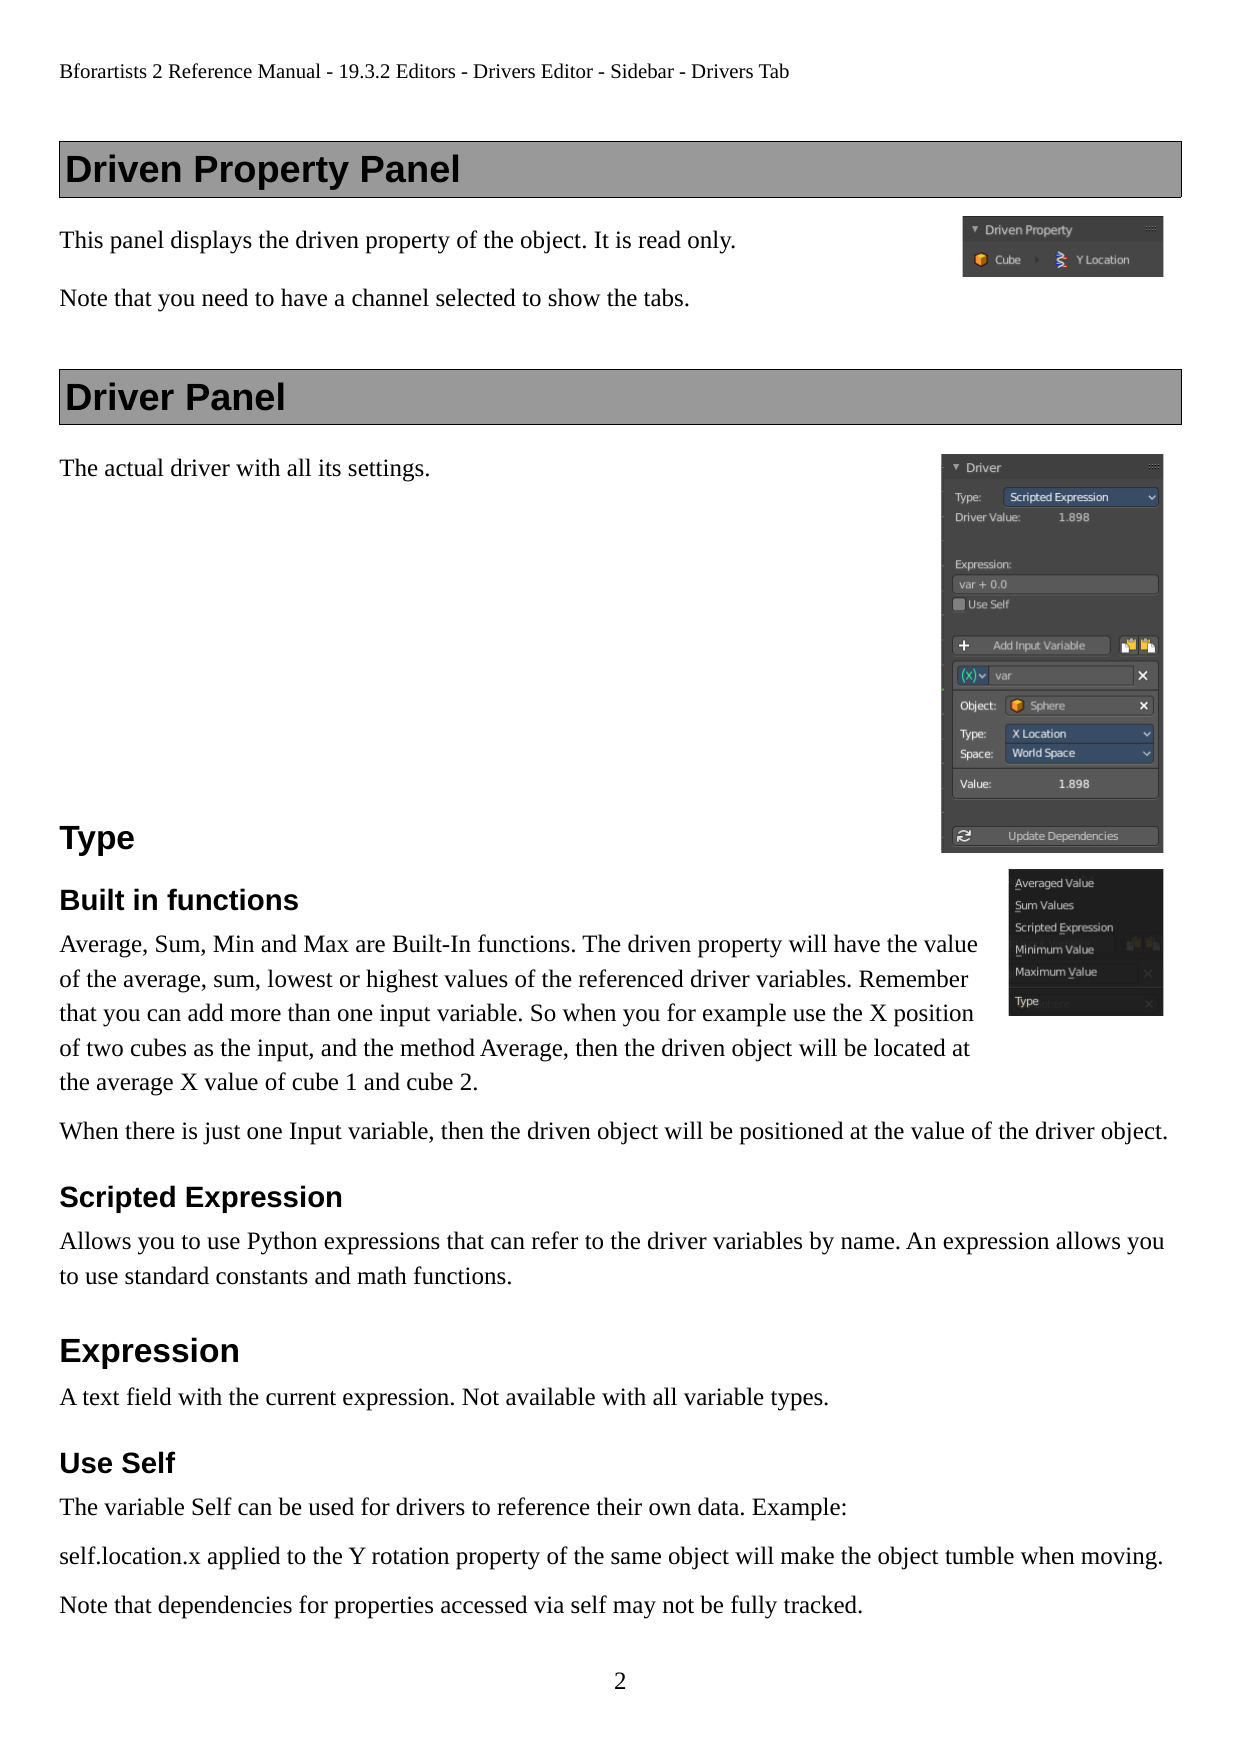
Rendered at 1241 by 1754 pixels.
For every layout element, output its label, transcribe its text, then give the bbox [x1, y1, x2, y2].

text This panel displays the driven property of the object. It is read only. [59, 225, 962, 254]
text Allows you to use Python expressions that can refer to the driver variables by name. An expression allows you to use standard constants and math functions. [59, 1226, 1181, 1289]
text Note that dependencies for properties accessed via self may not be fully tracked. [59, 1590, 1181, 1619]
picture [1008, 869, 1164, 1016]
subtitle Expression [59, 1331, 1181, 1369]
subtitle Built in functions [59, 883, 1008, 917]
picture [962, 216, 1164, 277]
subtitle Use Self [59, 1446, 1181, 1479]
subtitle Scripted Expression [59, 1180, 1181, 1214]
text The variable Self can be used for drivers to reference their own data. Example: [59, 1492, 1181, 1521]
text self.location.x applied to the Y rotation property of the same object will make the object tumble when moving. [59, 1541, 1181, 1569]
table_header Driven Property Panel [60, 142, 1181, 197]
subtitle [1164, 883, 1181, 917]
text A text field with the current expression. Not available with all variable types. [59, 1382, 1181, 1411]
text When there is just one Input variable, then the driven object will be positioned at the value of the driver object. [59, 1116, 1181, 1145]
table_header Driver Panel [60, 370, 1181, 424]
text The actual driver with all its settings. [59, 453, 1181, 482]
text Average, Sum, Min and Max are Built-In functions. The driven property will have the value of the average, sum, lowest or highest values of the referenced driver variables. Remember that you can add more than one input variable. So when you for example use the X position of two cubes as the input, and the method Average, then the driven object will be located at the average X value of cube 1 and cube 2. [59, 929, 1181, 1096]
text Note that you need to have a channel selected to show the tabs. [59, 283, 1181, 312]
picture [941, 454, 1164, 853]
subtitle Type [59, 817, 1181, 856]
